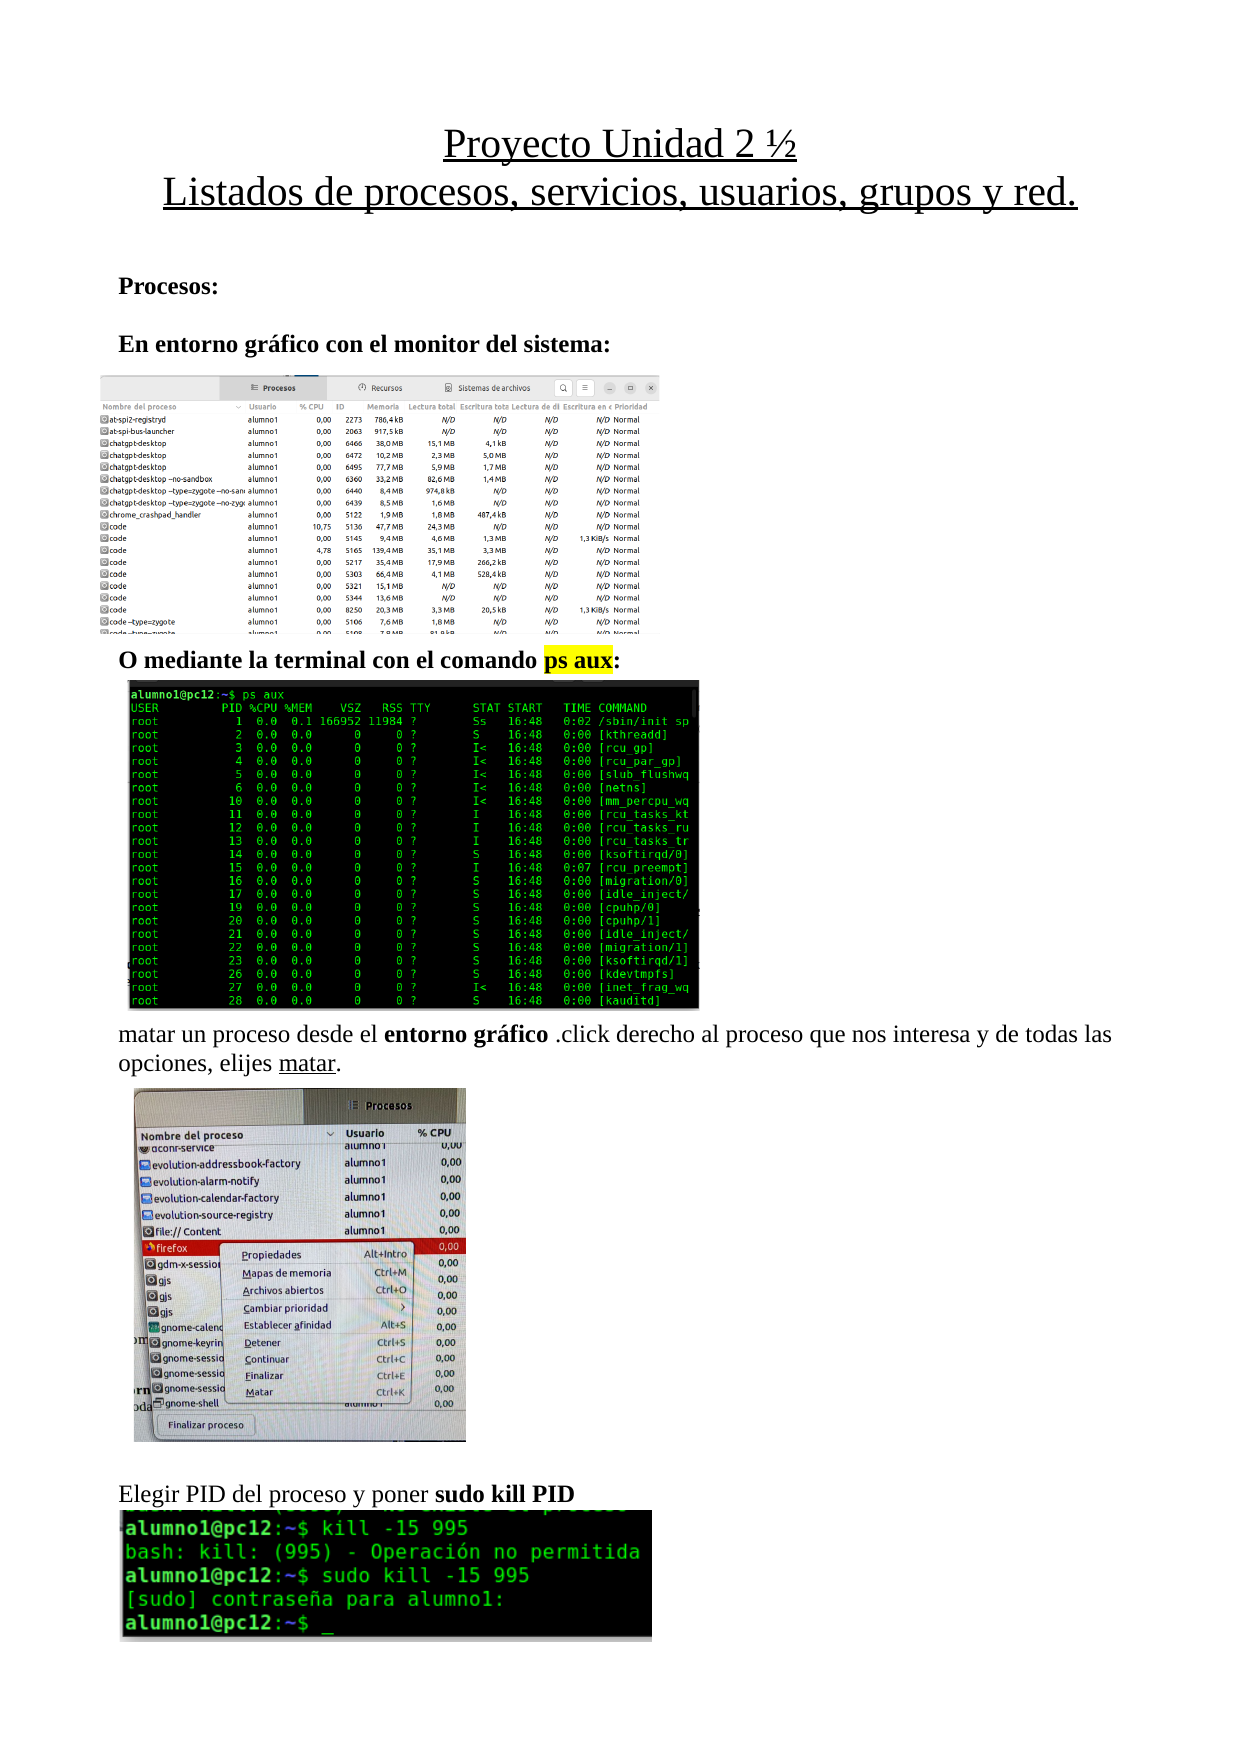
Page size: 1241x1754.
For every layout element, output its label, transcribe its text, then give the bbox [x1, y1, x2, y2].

picture [100, 375, 660, 634]
text En entorno gráfico con el monitor del sistema: [118, 329, 1122, 358]
picture [119, 1510, 652, 1642]
text Elegir PID del proceso y poner sudo kill PID [118, 1479, 1122, 1508]
text Proyecto Unidad 2 ½ [118, 118, 1122, 166]
picture [133, 1088, 466, 1442]
text matar un proceso desde el entorno gráfico .click derecho al proceso que nos interesa y de todas las opciones, elijes matar. [118, 1019, 1122, 1076]
picture [127, 680, 700, 1011]
text Procesos: [118, 271, 1122, 300]
text Listados de procesos, servicios, usuarios, grupos y red. [118, 166, 1122, 214]
text O mediante la terminal con el comando ps aux: [118, 645, 1122, 674]
